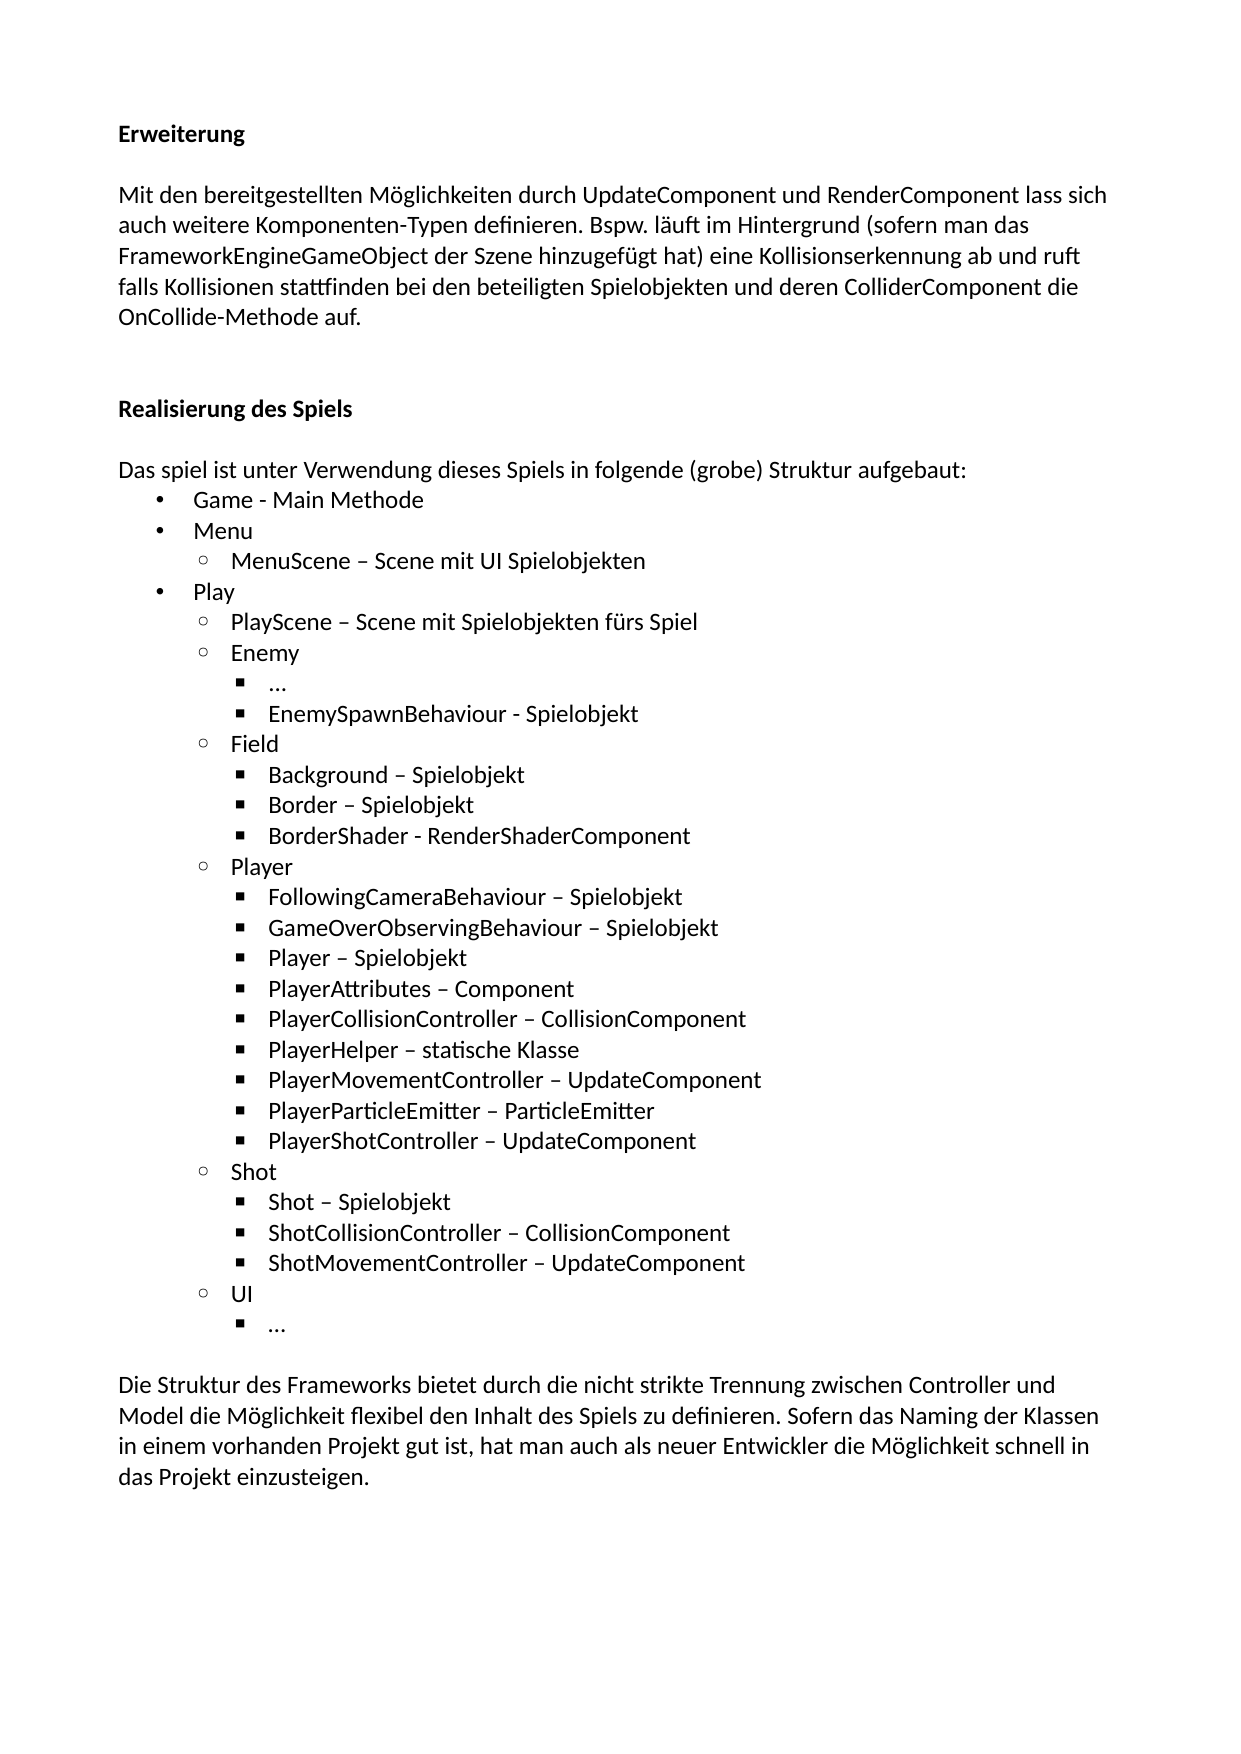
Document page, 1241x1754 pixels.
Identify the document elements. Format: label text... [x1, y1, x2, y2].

text Die Struktur des Frameworks bietet durch die nicht strikte Trennung zwischen Controller und Model die Möglichkeit flexibel den Inhalt des Spiels zu definieren. Sofern das Naming der Klassen in einem vorhanden Projekt gut ist, hat man auch als neuer Entwickler die Möglichkeit schnell in das Projekt einzusteigen. [118, 1369, 1122, 1492]
list ShotMovementController – UpdateComponent [231, 1247, 1122, 1278]
list Field [193, 728, 1122, 759]
list Background – Spielobjekt [231, 759, 1122, 789]
text Erweiterung [118, 118, 1122, 149]
list EnemySpawnBehaviour - Spielobjekt [231, 698, 1122, 728]
text Mit den bereitgestellten Möglichkeiten durch UpdateComponent und RenderComponent lass sich auch weitere Komponenten-Typen definieren. Bspw. läuft im Hintergrund (sofern man das FrameworkEngineGameObject der Szene hinzugefügt hat) eine Kollisionserkennung ab und ruft falls Kollisionen stattfinden bei den beteiligten Spielobjekten und deren ColliderComponent die OnCollide-Methode auf. [118, 179, 1122, 332]
list PlayerShotController – UpdateComponent [231, 1125, 1122, 1156]
list Player [193, 851, 1122, 881]
list … [231, 1308, 1122, 1339]
list Player – Spielobjekt [231, 942, 1122, 973]
text Realisierung des Spiels [118, 393, 1122, 423]
list FollowingCameraBehaviour – Spielobjekt [231, 881, 1122, 912]
text Das spiel ist unter Verwendung dieses Spiels in folgende (grobe) Struktur aufgebaut: [118, 454, 1122, 484]
list Game - Main Methode [156, 484, 1122, 515]
list PlayerParticleEmitter – ParticleEmitter [231, 1095, 1122, 1125]
list ShotCollisionController – CollisionComponent [231, 1217, 1122, 1247]
list Border – Spielobjekt [231, 789, 1122, 820]
list BorderShader - RenderShaderComponent [231, 820, 1122, 851]
list PlayerHelper – statische Klasse [231, 1034, 1122, 1064]
list Enemy [193, 637, 1122, 667]
list PlayerAttributes – Component [231, 973, 1122, 1003]
list MenuScene – Scene mit UI Spielobjekten [193, 545, 1122, 576]
list Shot – Spielobjekt [231, 1186, 1122, 1217]
list Shot [193, 1156, 1122, 1186]
list PlayerCollisionController – CollisionComponent [231, 1003, 1122, 1034]
list Menu [156, 515, 1122, 545]
list GameOverObservingBehaviour – Spielobjekt [231, 912, 1122, 942]
list ... [231, 667, 1122, 698]
list UI [193, 1278, 1122, 1308]
list PlayScene – Scene mit Spielobjekten fürs Spiel [193, 606, 1122, 637]
list Play [156, 576, 1122, 606]
list PlayerMovementController – UpdateComponent [231, 1064, 1122, 1095]
